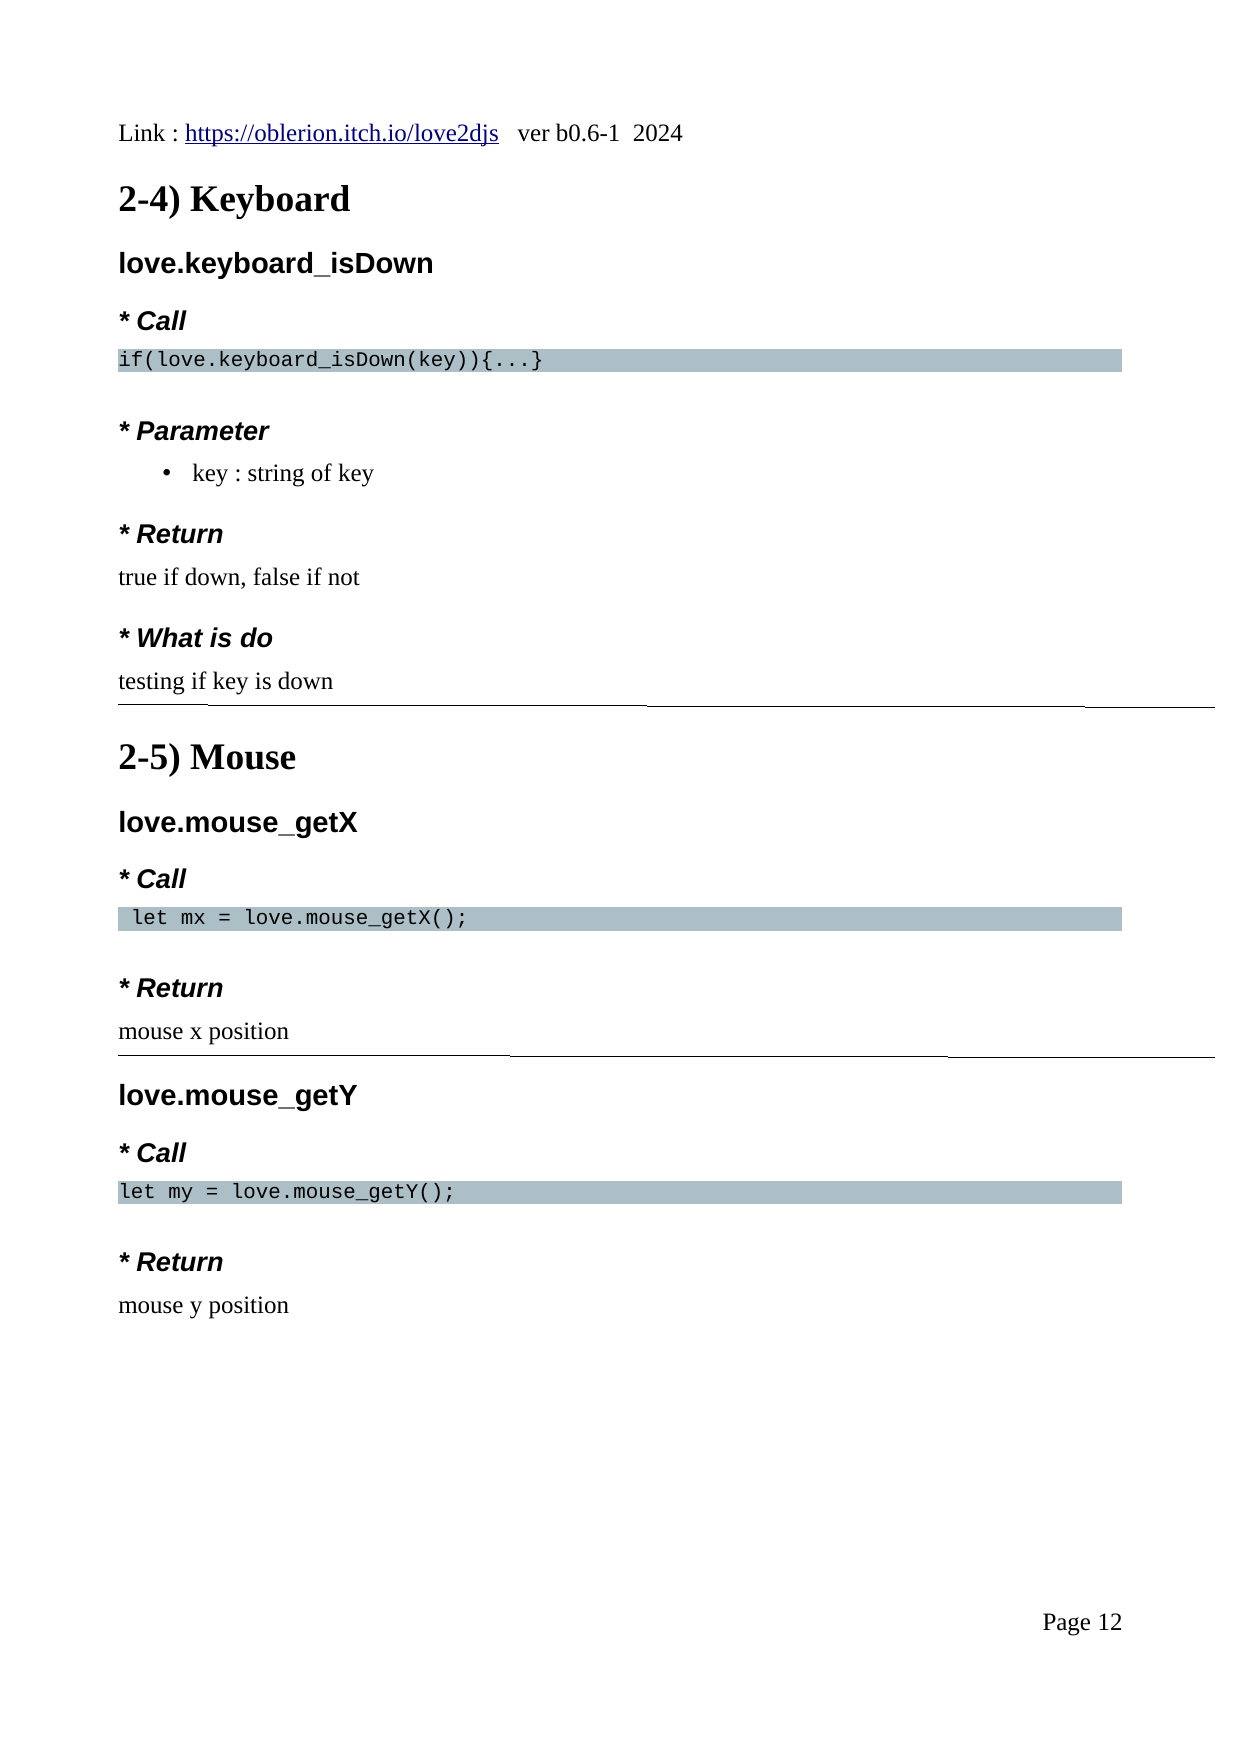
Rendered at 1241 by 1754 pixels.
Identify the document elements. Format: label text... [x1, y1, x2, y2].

list key : string of key [162, 458, 1122, 487]
subtitle * Call [118, 1137, 1122, 1168]
subtitle love.keyboard_isDown [118, 247, 1122, 280]
subtitle * Return [118, 518, 1122, 549]
subtitle * Call [118, 305, 1122, 336]
subtitle love.mouse_getX [118, 804, 1122, 838]
text testing if key is down [118, 666, 1122, 695]
text true if down, false if not [118, 562, 1122, 591]
text mouse x position [118, 1016, 1122, 1045]
subtitle * Return [118, 1246, 1122, 1278]
subtitle * Call [118, 863, 1122, 894]
text let mx = love.mouse_getX(); [118, 907, 1122, 931]
text if(love.keyboard_isDown(key)){...} [118, 349, 1122, 372]
subtitle love.mouse_getY [118, 1078, 1122, 1112]
subtitle * Return [118, 972, 1122, 1004]
text let my = love.mouse_getY(); [118, 1181, 1122, 1204]
subtitle * What is do [118, 622, 1122, 653]
subtitle * Parameter [118, 414, 1122, 446]
text mouse y position [118, 1290, 1122, 1319]
subtitle 2-5) Mouse [118, 734, 1122, 777]
subtitle 2-4) Keyboard [118, 176, 1122, 219]
